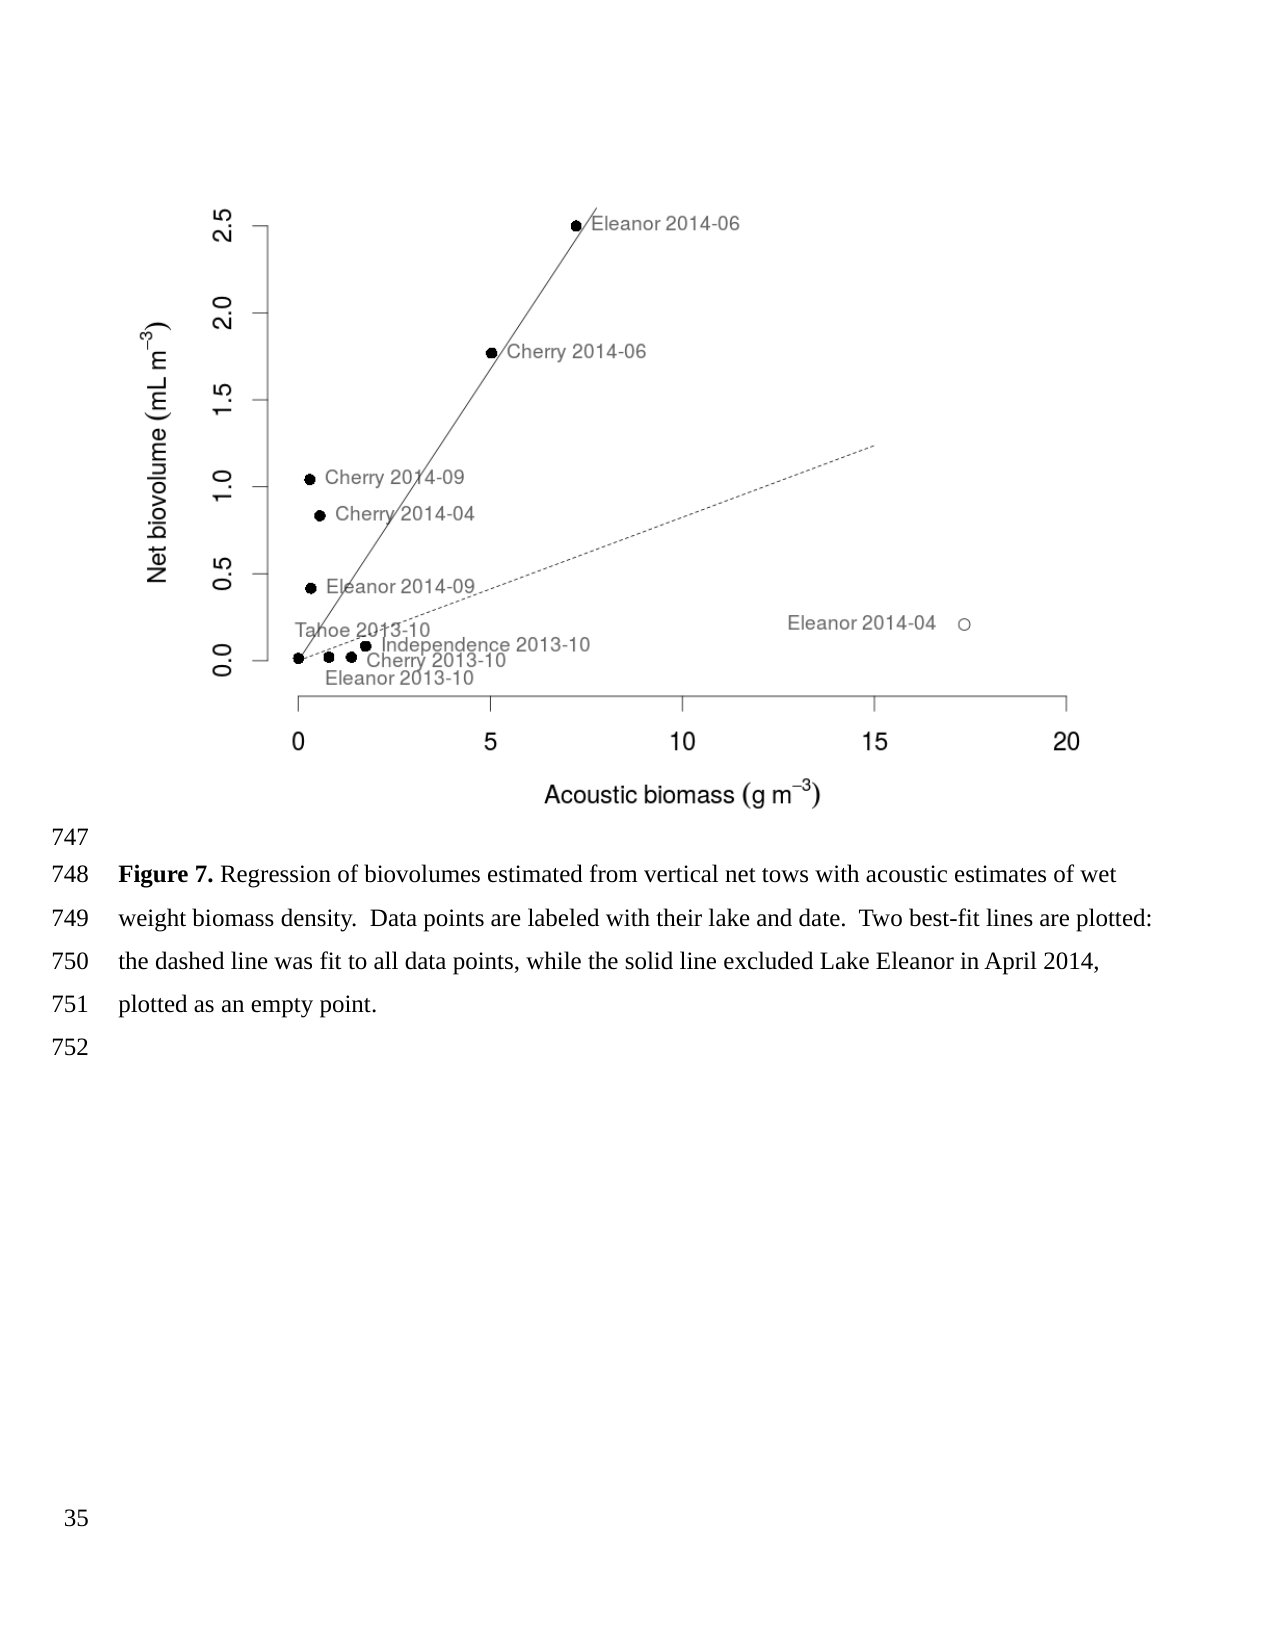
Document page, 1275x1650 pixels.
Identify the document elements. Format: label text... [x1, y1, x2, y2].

picture [118, 118, 1157, 846]
text Figure 7. Regression of biovolumes estimated from vertical net tows with acoustic estimates of wet weight biomass density. Data points are labeled with their lake and date. Two best-fit lines are plotted: the dashed line was fit to all data points, while the solid line excluded Lake Eleanor in April 2014, plotted as an empty point. [118, 859, 1157, 1018]
